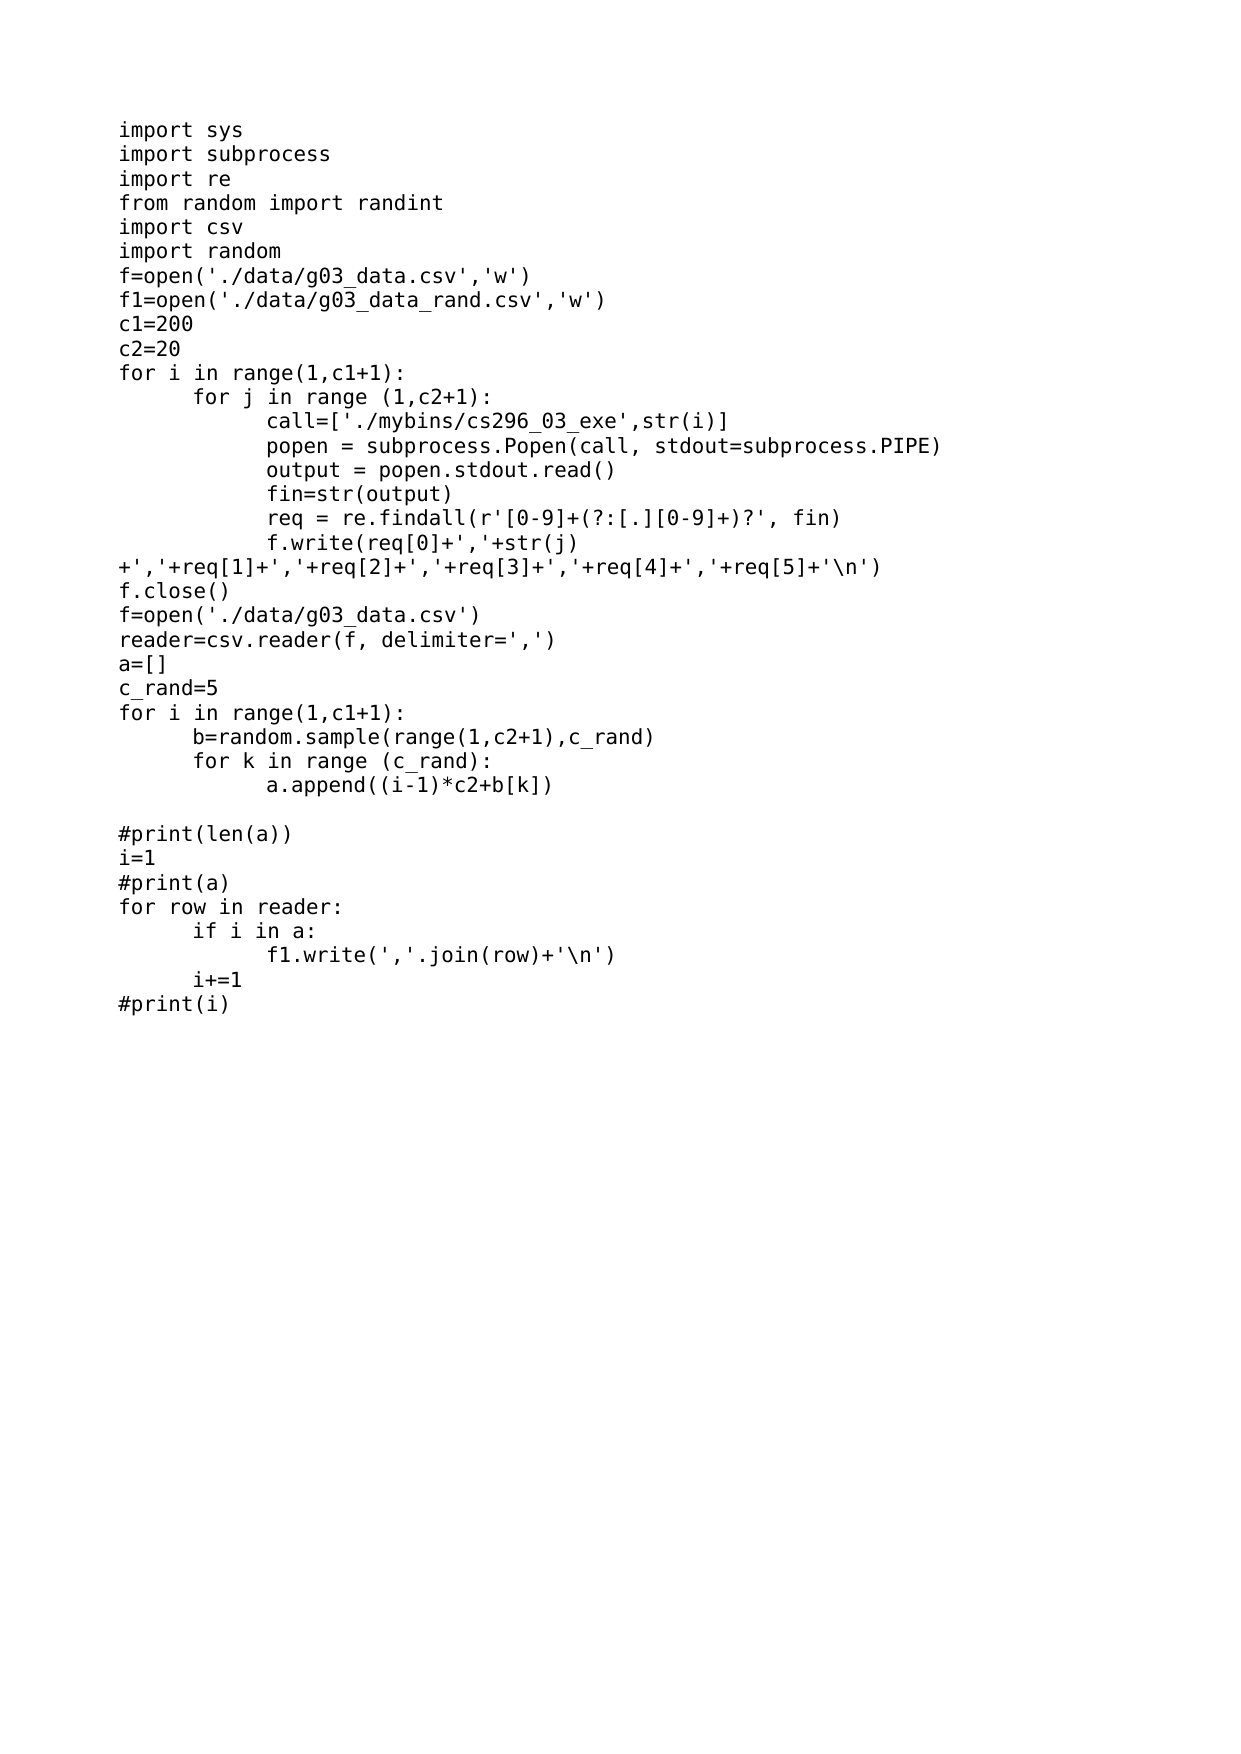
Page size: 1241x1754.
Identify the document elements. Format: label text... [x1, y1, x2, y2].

text f1=open('./data/g03_data_rand.csv','w') [118, 288, 1122, 312]
text a=[] [118, 652, 1122, 676]
text call=['./mybins/cs296_03_exe',str(i)] [118, 409, 1122, 434]
text f=open('./data/g03_data.csv','w') [118, 264, 1122, 288]
text a.append((i-1)*c2+b[k]) [118, 773, 1122, 798]
text for row in reader: [118, 895, 1122, 919]
text import sys [118, 118, 1122, 142]
text #print(a) [118, 871, 1122, 895]
text from random import randint [118, 191, 1122, 215]
text popen = subprocess.Popen(call, stdout=subprocess.PIPE) [118, 434, 1122, 458]
text fin=str(output) [118, 482, 1122, 506]
text f1.write(','.join(row)+'\n') [118, 943, 1122, 968]
text req = re.findall(r'[0-9]+(?:[.][0-9]+)?', fin) [118, 506, 1122, 531]
text for i in range(1,c1+1): [118, 701, 1122, 725]
text import re [118, 167, 1122, 191]
text for k in range (c_rand): [118, 749, 1122, 773]
text import subprocess [118, 142, 1122, 167]
text f=open('./data/g03_data.csv') [118, 603, 1122, 628]
text if i in a: [118, 919, 1122, 943]
text c2=20 [118, 337, 1122, 361]
text b=random.sample(range(1,c2+1),c_rand) [118, 725, 1122, 749]
text f.write(req[0]+','+str(j)+','+req[1]+','+req[2]+','+req[3]+','+req[4]+','+req[5]+'\n') [118, 531, 1122, 579]
text reader=csv.reader(f, delimiter=',') [118, 628, 1122, 652]
text i+=1 [118, 968, 1122, 992]
text f.close() [118, 579, 1122, 603]
text import random [118, 239, 1122, 264]
text import csv [118, 215, 1122, 239]
text c1=200 [118, 312, 1122, 337]
text for j in range (1,c2+1): [118, 385, 1122, 409]
text i=1 [118, 846, 1122, 871]
text #print(len(a)) [118, 822, 1122, 846]
text output = popen.stdout.read() [118, 458, 1122, 482]
text #print(i) [118, 992, 1122, 1016]
text c_rand=5 [118, 676, 1122, 701]
text for i in range(1,c1+1): [118, 361, 1122, 385]
